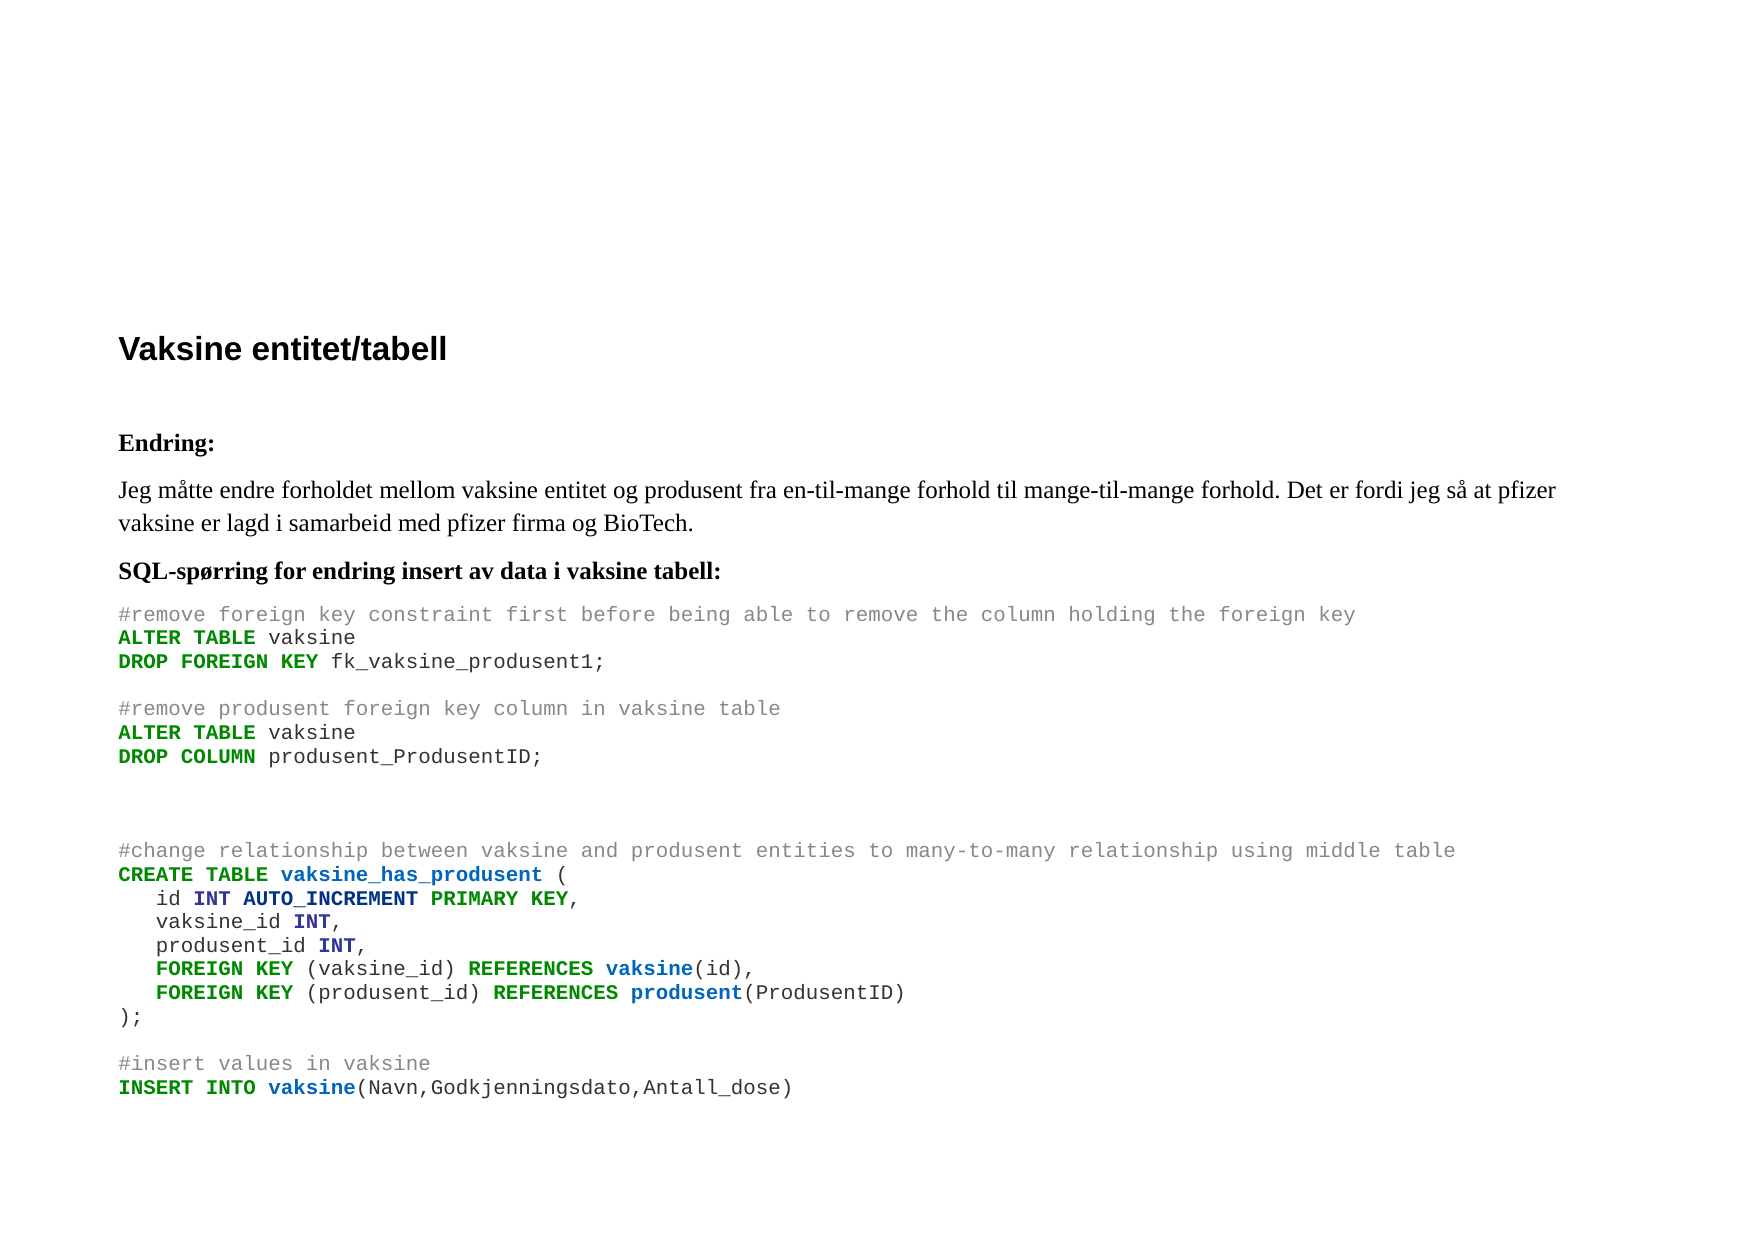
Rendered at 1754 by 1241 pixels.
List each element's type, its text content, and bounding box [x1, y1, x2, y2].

text ); [118, 1006, 1636, 1029]
text SQL-spørring for endring insert av data i vaksine tabell: [118, 556, 1636, 585]
text #remove produsent foreign key column in vaksine table [118, 698, 1636, 722]
text Jeg måtte endre forholdet mellom vaksine entitet og produsent fra en-til-mange forhold til mange-til-mange forhold. Det er fordi jeg så at pfizer vaksine er lagd i samarbeid med pfizer firma og BioTech. [118, 476, 1636, 537]
text FOREIGN KEY (vaksine_id) REFERENCES vaksine(id), [118, 958, 1636, 982]
text #change relationship between vaksine and produsent entities to many-to-many relationship using middle table [118, 840, 1636, 864]
text DROP FOREIGN KEY fk_vaksine_produsent1; [118, 651, 1636, 675]
text FOREIGN KEY (produsent_id) REFERENCES produsent(ProdusentID) [118, 982, 1636, 1006]
text CREATE TABLE vaksine_has_produsent ( [118, 864, 1636, 887]
text INSERT INTO vaksine(Navn,Godkjenningsdato,Antall_dose) [118, 1077, 1636, 1100]
subtitle Vaksine entitet/tabell [118, 329, 1636, 368]
text #insert values in vaksine [118, 1053, 1636, 1077]
text Endring: [118, 428, 1636, 457]
text ALTER TABLE vaksine [118, 627, 1636, 651]
text #remove foreign key constraint first before being able to remove the column holding the foreign key [118, 604, 1636, 627]
text produsent_id INT, [118, 935, 1636, 958]
text ALTER TABLE vaksine [118, 722, 1636, 746]
text id INT AUTO_INCREMENT PRIMARY KEY, [118, 887, 1636, 911]
text vaksine_id INT, [118, 911, 1636, 935]
text DROP COLUMN produsent_ProdusentID; [118, 746, 1636, 769]
